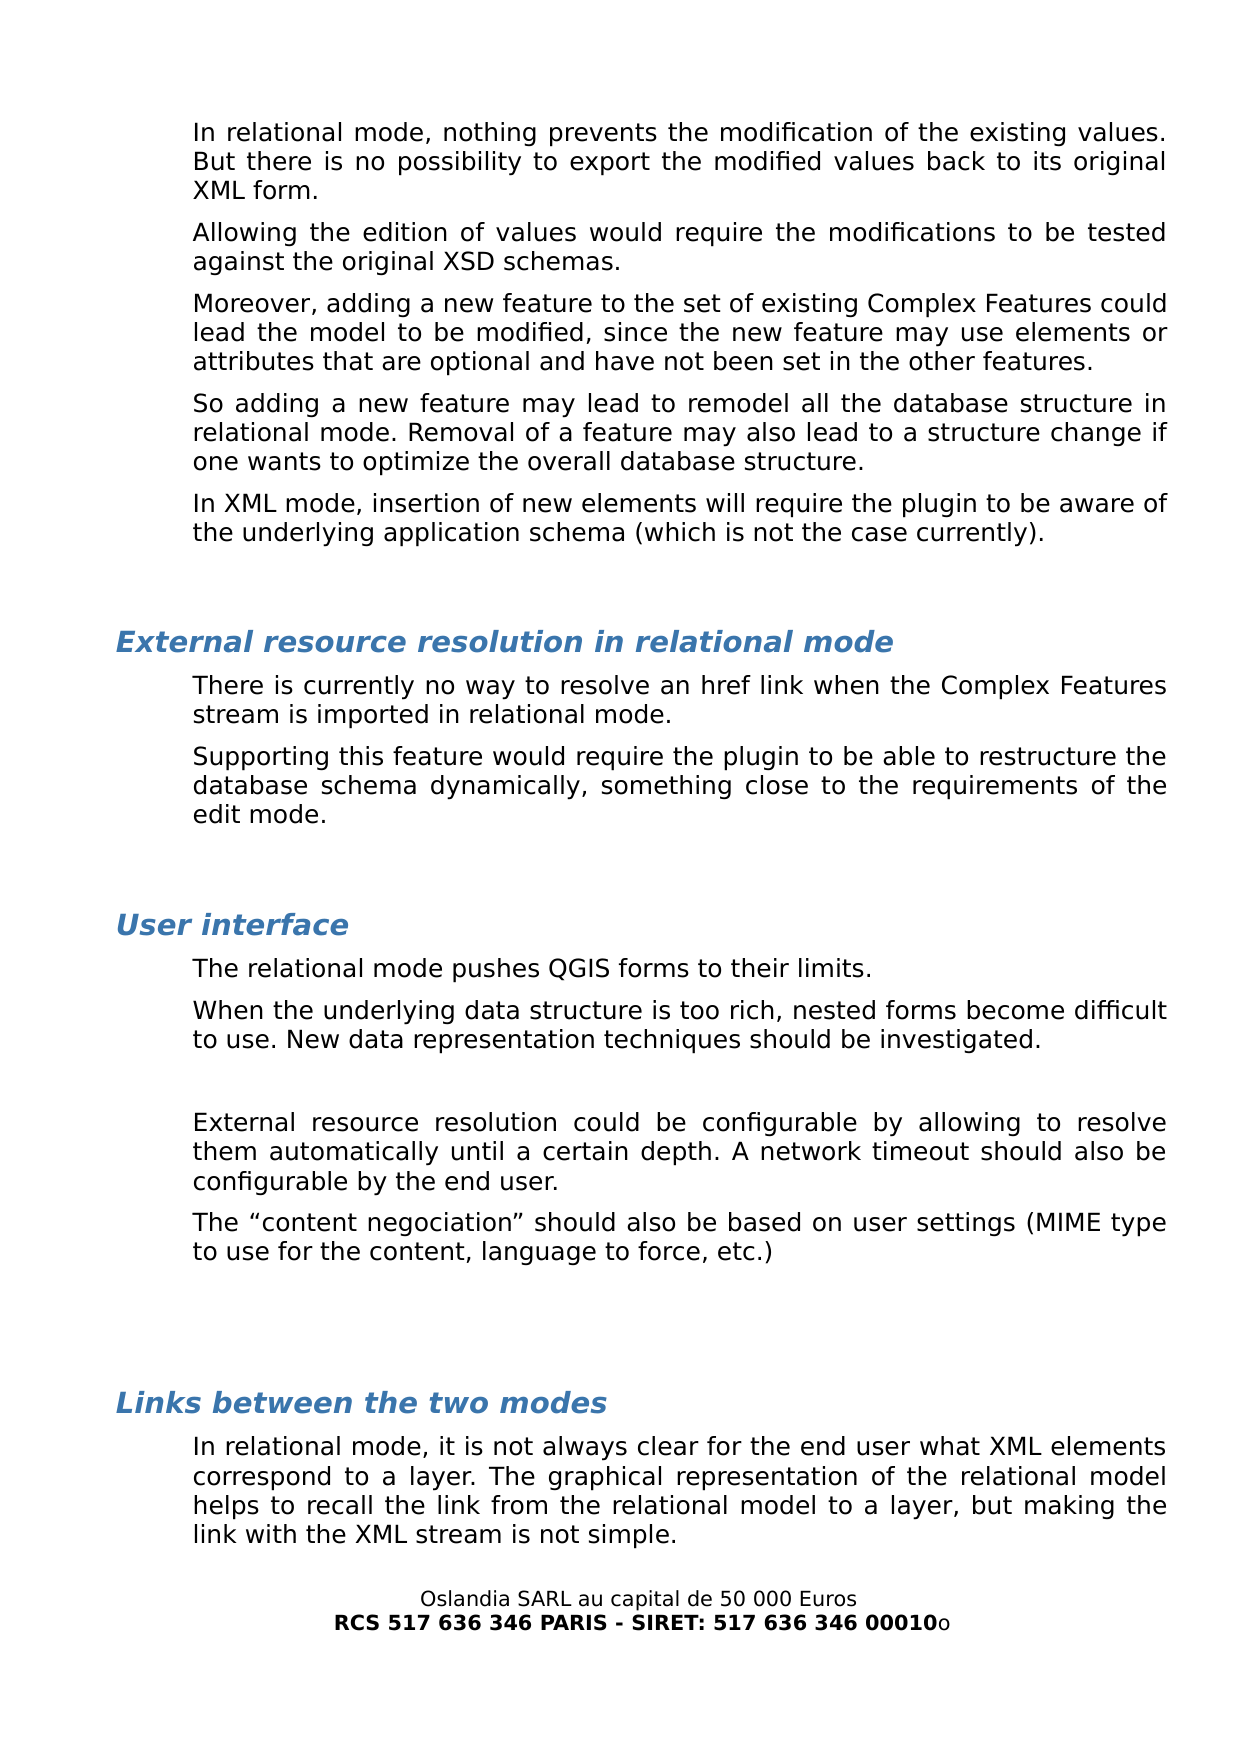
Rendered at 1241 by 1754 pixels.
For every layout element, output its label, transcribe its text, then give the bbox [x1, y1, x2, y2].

subtitle Links between the two modes [116, 1386, 1168, 1420]
subtitle External resource resolution in relational mode [116, 625, 1168, 659]
text Supporting this feature would require the plugin to be able to restructure the database schema dynamically, something close to the requirements of the edit mode. [192, 742, 1168, 830]
text When the underlying data structure is too rich, nested forms become difficult to use. New data representation techniques should be investigated. [192, 996, 1168, 1054]
text The relational mode pushes QGIS forms to their limits. [192, 954, 1168, 983]
text Allowing the edition of values would require the modifications to be tested against the original XSD schemas. [192, 218, 1168, 276]
text External resource resolution could be configurable by allowing to resolve them automatically until a certain depth. A network timeout should also be configurable by the end user. [192, 1108, 1168, 1196]
text The “content negociation” should also be based on user settings (MIME type to use for the content, language to force, etc.) [192, 1208, 1168, 1267]
text In relational mode, nothing prevents the modification of the existing values. But there is no possibility to export the modified values back to its original XML form. [192, 118, 1168, 206]
text Moreover, adding a new feature to the set of existing Complex Features could lead the model to be modified, since the new feature may use elements or attributes that are optional and have not been set in the other features. [192, 289, 1168, 376]
text In relational mode, it is not always clear for the end user what XML elements correspond to a layer. The graphical representation of the relational model helps to recall the link from the relational model to a layer, but making the link with the XML stream is not simple. [192, 1433, 1168, 1549]
text In XML mode, insertion of new elements will require the plugin to be aware of the underlying application schema (which is not the case currently). [192, 489, 1168, 547]
text So adding a new feature may lead to remodel all the database structure in relational mode. Removal of a feature may also lead to a structure change if one wants to optimize the overall database structure. [192, 389, 1168, 476]
text There is currently no way to resolve an href link when the Complex Features stream is imported in relational mode. [192, 672, 1168, 730]
subtitle User interface [116, 908, 1168, 942]
